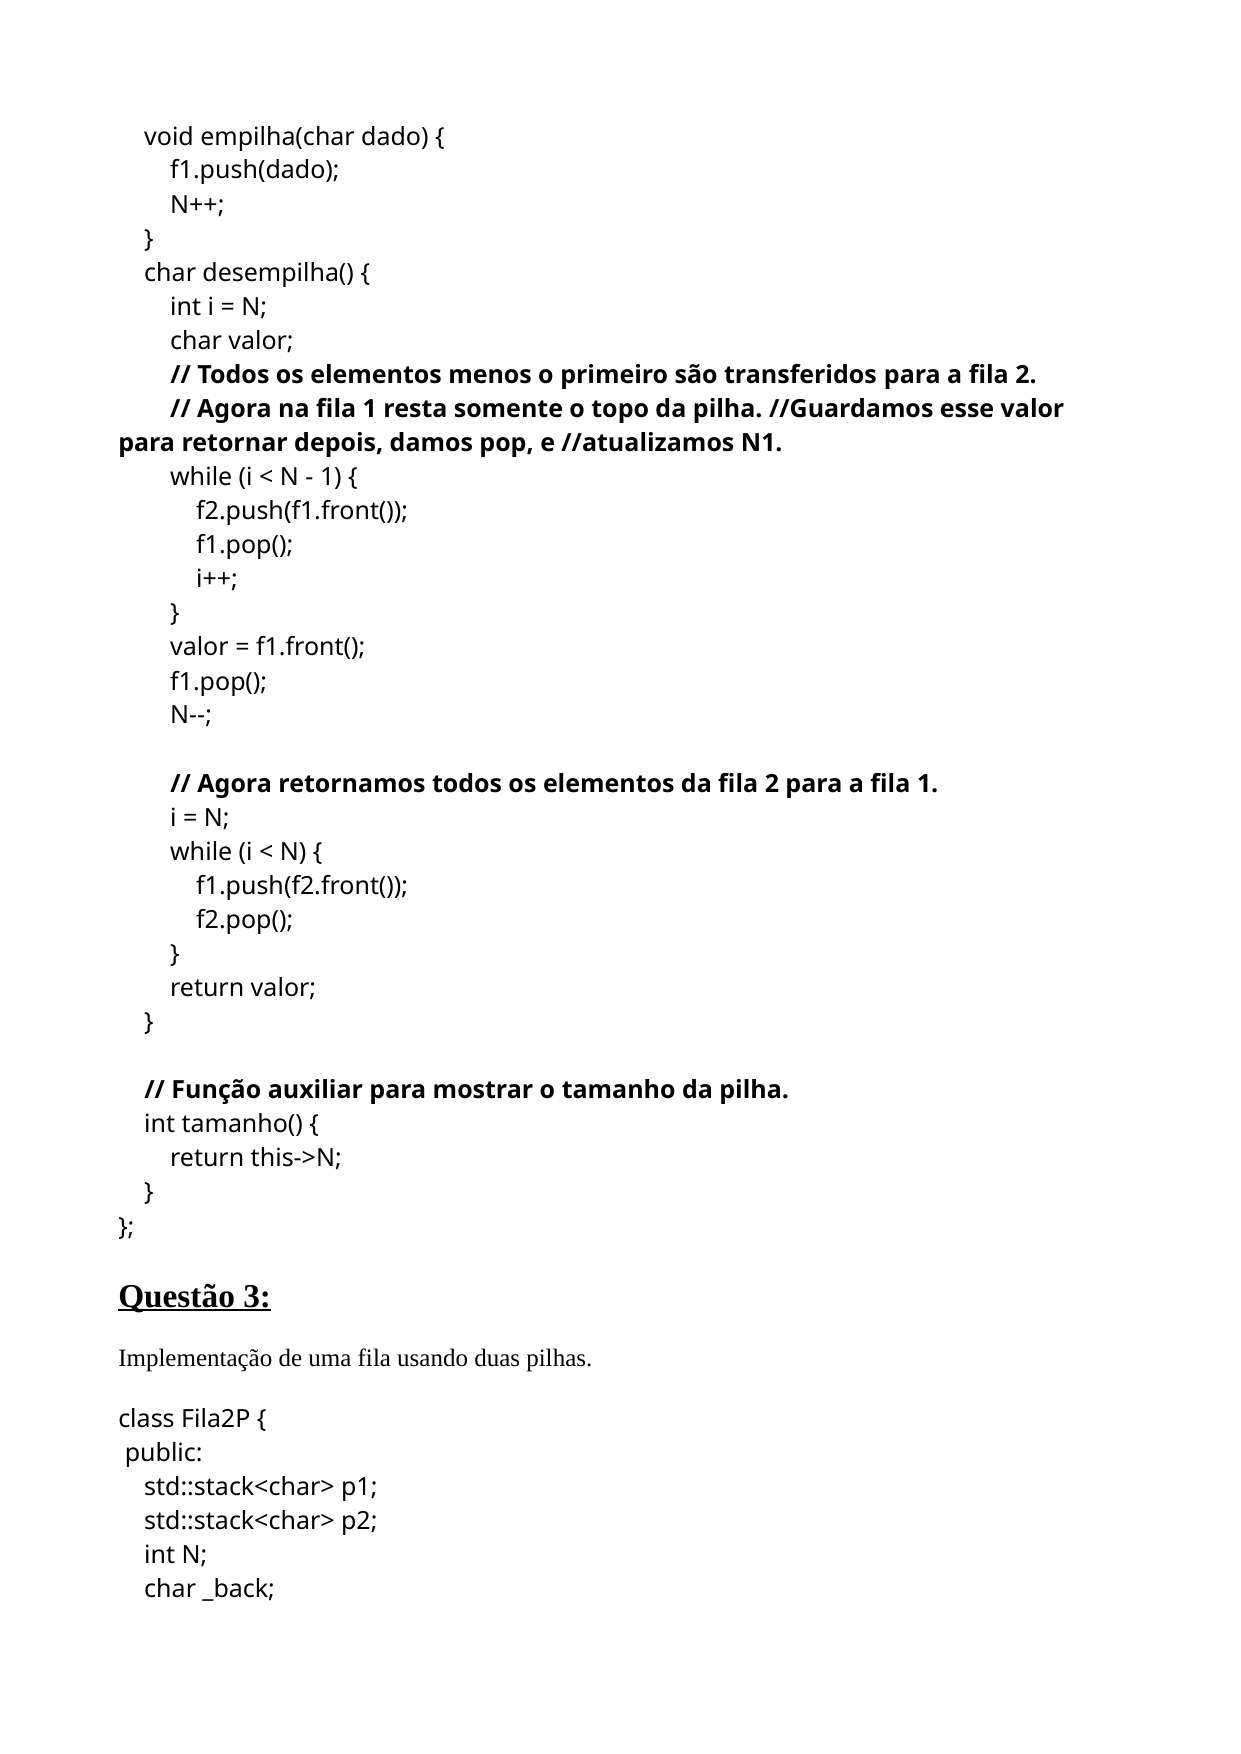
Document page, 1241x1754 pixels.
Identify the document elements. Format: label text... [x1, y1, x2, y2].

text Questão 3: [118, 1276, 1122, 1314]
text class Fila2P { [118, 1401, 1122, 1435]
text while (i < N) { [118, 833, 1122, 867]
text void empilha(char dado) { [118, 118, 1122, 152]
text // Função auxiliar para mostrar o tamanho da pilha. [118, 1072, 1122, 1106]
text } [118, 595, 1122, 629]
text return this->N; [118, 1140, 1122, 1174]
text int N; [118, 1537, 1122, 1571]
text public: [118, 1435, 1122, 1469]
text f2.pop(); [118, 902, 1122, 936]
text return valor; [118, 970, 1122, 1004]
text f2.push(f1.front()); [118, 493, 1122, 527]
text valor = f1.front(); [118, 629, 1122, 663]
text } [118, 220, 1122, 254]
text N++; [118, 186, 1122, 220]
text } [118, 1004, 1122, 1038]
text int tamanho() { [118, 1106, 1122, 1140]
text f1.push(f2.front()); [118, 867, 1122, 902]
text } [118, 1174, 1122, 1208]
text } [118, 936, 1122, 970]
text i++; [118, 561, 1122, 595]
text char _back; [118, 1571, 1122, 1605]
text // Todos os elementos menos o primeiro são transferidos para a fila 2. [118, 357, 1122, 391]
text N--; [118, 697, 1122, 731]
text f1.pop(); [118, 527, 1122, 561]
text while (i < N - 1) { [118, 459, 1122, 493]
text char valor; [118, 322, 1122, 357]
text f1.pop(); [118, 663, 1122, 697]
text // Agora na fila 1 resta somente o topo da pilha. //Guardamos esse valor para retornar depois, damos pop, e //atualizamos N1. [118, 391, 1122, 459]
text f1.push(dado); [118, 152, 1122, 186]
text // Agora retornamos todos os elementos da fila 2 para a fila 1. [118, 765, 1122, 799]
text int i = N; [118, 288, 1122, 322]
text i = N; [118, 799, 1122, 833]
text char desempilha() { [118, 254, 1122, 288]
text std::stack<char> p2; [118, 1503, 1122, 1537]
text Implementação de uma fila usando duas pilhas. [118, 1343, 1122, 1372]
text }; [118, 1208, 1122, 1242]
text std::stack<char> p1; [118, 1469, 1122, 1503]
